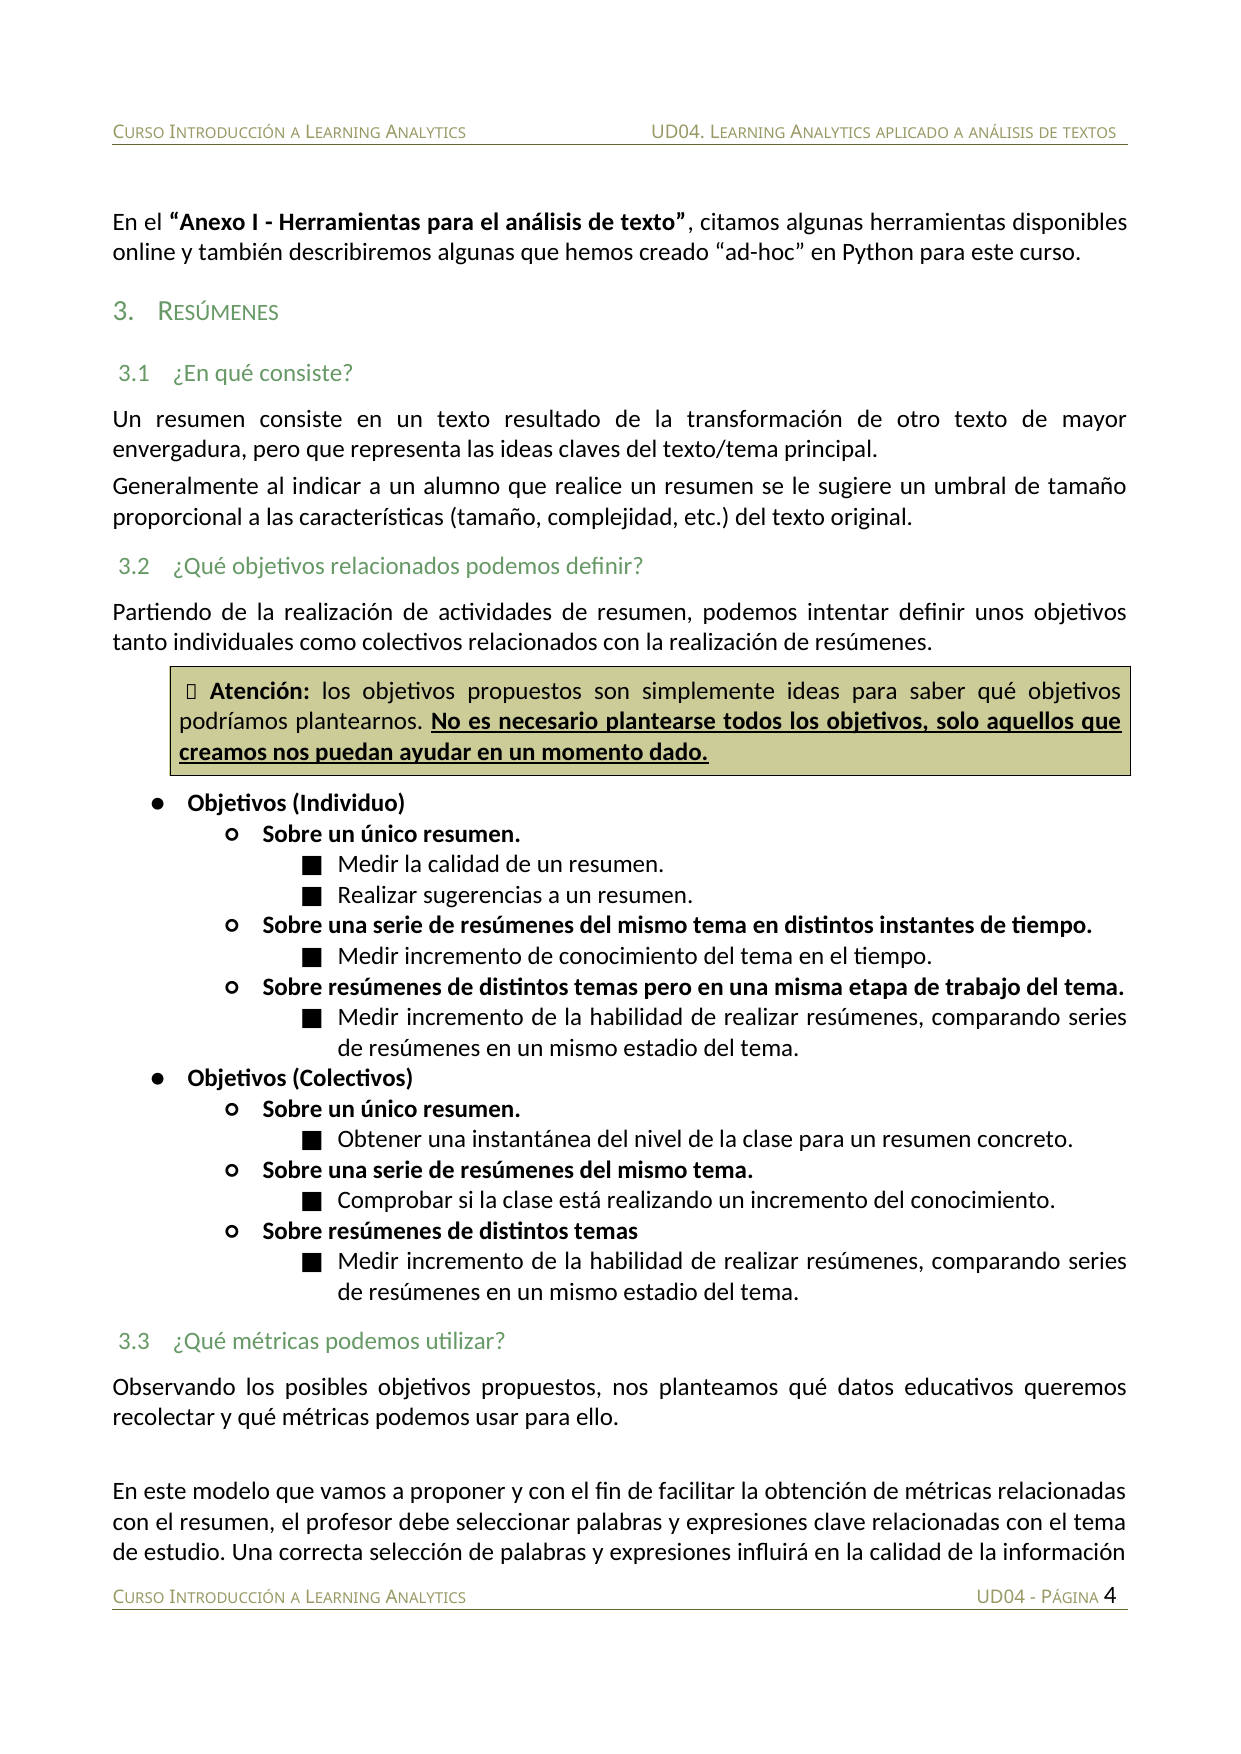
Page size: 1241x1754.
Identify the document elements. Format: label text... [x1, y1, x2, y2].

subtitle ¿Qué métricas podemos utilizar? [112, 1325, 1128, 1356]
text En el “Anexo I - Herramientas para el análisis de texto”, citamos algunas herramientas disponibles online y también describiremos algunas que hemos creado “ad-hoc” en Python para este curso. [112, 206, 1128, 267]
subtitle ¿En qué consiste? [112, 358, 1128, 388]
text Partiendo de la realización de actividades de resumen, podemos intentar definir unos objetivos tanto individuales como colectivos relacionados con la realización de resúmenes. [112, 596, 1128, 657]
list Sobre un único resumen. [225, 818, 1128, 849]
text Un resumen consiste en un texto resultado de la transformación de otro texto de mayor envergadura, pero que representa las ideas claves del texto/tema principal. [112, 403, 1128, 464]
list Comprobar si la clase está realizando un incremento del conocimiento. [300, 1184, 1128, 1215]
list Sobre resúmenes de distintos temas [225, 1215, 1128, 1245]
text Observando los posibles objetivos propuestos, nos planteamos qué datos educativos queremos recolectar y qué métricas podemos usar para ello. [112, 1371, 1128, 1432]
list Sobre una serie de resúmenes del mismo tema. [225, 1154, 1128, 1184]
list Sobre una serie de resúmenes del mismo tema en distintos instantes de tiempo. [225, 910, 1128, 940]
text En este modelo que vamos a proponer y con el fin de facilitar la obtención de métricas relacionadas con el resumen, el profesor debe seleccionar palabras y expresiones clave relacionadas con el tema de estudio. Una correcta selección de palabras y expresiones influirá en la calidad de la información [112, 1475, 1128, 1567]
list Sobre un único resumen. [225, 1093, 1128, 1123]
list Objetivos (Colectivos) [150, 1062, 1128, 1093]
list Medir incremento de la habilidad de realizar resúmenes, comparando series de resúmenes en un mismo estadio del tema. [300, 1001, 1128, 1062]
list Sobre resúmenes de distintos temas pero en una misma etapa de trabajo del tema. [225, 971, 1128, 1001]
text ❕ Atención: los objetivos propuestos son simplemente ideas para saber qué objetivos podríamos plantearnos. No es necesario plantearse todos los objetivos, solo aquellos que creamos nos puedan ayudar en un momento dado. [171, 667, 1130, 775]
list Medir incremento de la habilidad de realizar resúmenes, comparando series de resúmenes en un mismo estadio del tema. [300, 1245, 1128, 1306]
subtitle ¿Qué objetivos relacionados podemos definir? [112, 550, 1128, 581]
list Obtener una instantánea del nivel de la clase para un resumen concreto. [300, 1123, 1128, 1154]
text Generalmente al indicar a un alumno que realice un resumen se le sugiere un umbral de tamaño proporcional a las características (tamaño, complejidad, etc.) del texto original. [112, 470, 1128, 531]
list Medir incremento de conocimiento del tema en el tiempo. [300, 940, 1128, 971]
list Realizar sugerencias a un resumen. [300, 879, 1128, 910]
list Objetivos (Individuo) [150, 788, 1128, 818]
subtitle Resúmenes [112, 292, 1128, 327]
list Medir la calidad de un resumen. [300, 849, 1128, 879]
